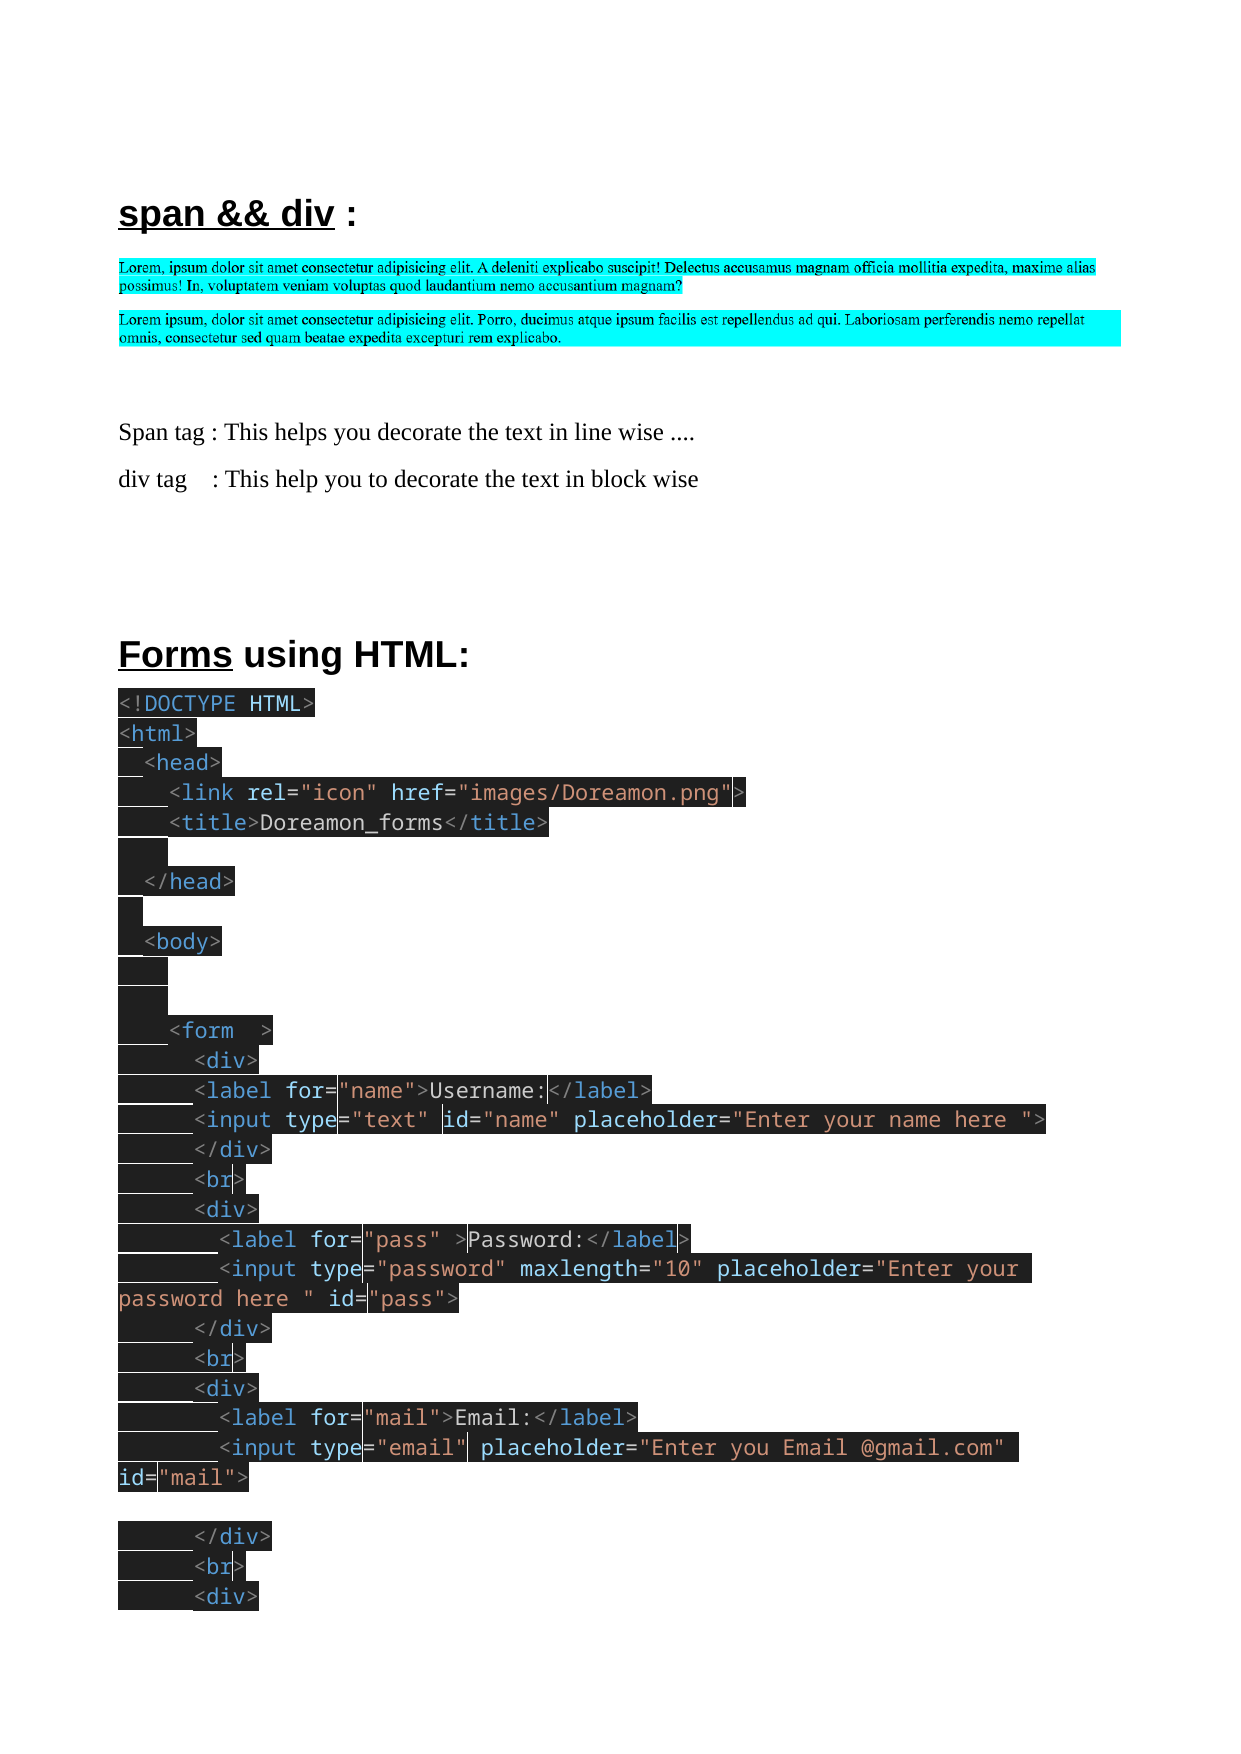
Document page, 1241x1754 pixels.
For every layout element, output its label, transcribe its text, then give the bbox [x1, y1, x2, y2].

text <br> [118, 1551, 1122, 1581]
text <div> [118, 1194, 1122, 1223]
text <title>Doreamon_forms</title> [118, 807, 1122, 837]
text Span tag : This helps you decorate the text in line wise .... [118, 417, 1122, 445]
text <div> [118, 1372, 1122, 1402]
text <div> [118, 1045, 1122, 1074]
text </div> [118, 1313, 1122, 1343]
text <html> [118, 717, 1122, 747]
text <br> [118, 1164, 1122, 1194]
text <label for="name">Username:</label> [118, 1074, 1122, 1104]
subtitle span && div : [118, 191, 1122, 234]
text <body> [118, 926, 1122, 956]
subtitle Forms using HTML: [118, 632, 1122, 675]
text <input type="password" maxlength="10" placeholder="Enter your password here " id="pass"> [118, 1253, 1122, 1313]
text <input type="email" placeholder="Enter you Email @gmail.com" id="mail"> [118, 1432, 1122, 1492]
text <form > [118, 1015, 1122, 1045]
text </div> [118, 1134, 1122, 1164]
text <!DOCTYPE HTML> [118, 688, 1122, 717]
text <label for="mail">Email:</label> [118, 1402, 1122, 1432]
text <head> [118, 747, 1122, 777]
text <div> [118, 1581, 1122, 1611]
text <br> [118, 1343, 1122, 1372]
text <input type="text" id="name" placeholder="Enter your name here "> [118, 1104, 1122, 1134]
text </head> [118, 866, 1122, 896]
picture [118, 246, 1123, 365]
text div tag : This help you to decorate the text in block wise [118, 464, 1122, 493]
text <link rel="icon" href="images/Doreamon.png"> [118, 777, 1122, 807]
text </div> [118, 1521, 1122, 1551]
text <label for="pass" >Password:</label> [118, 1223, 1122, 1253]
